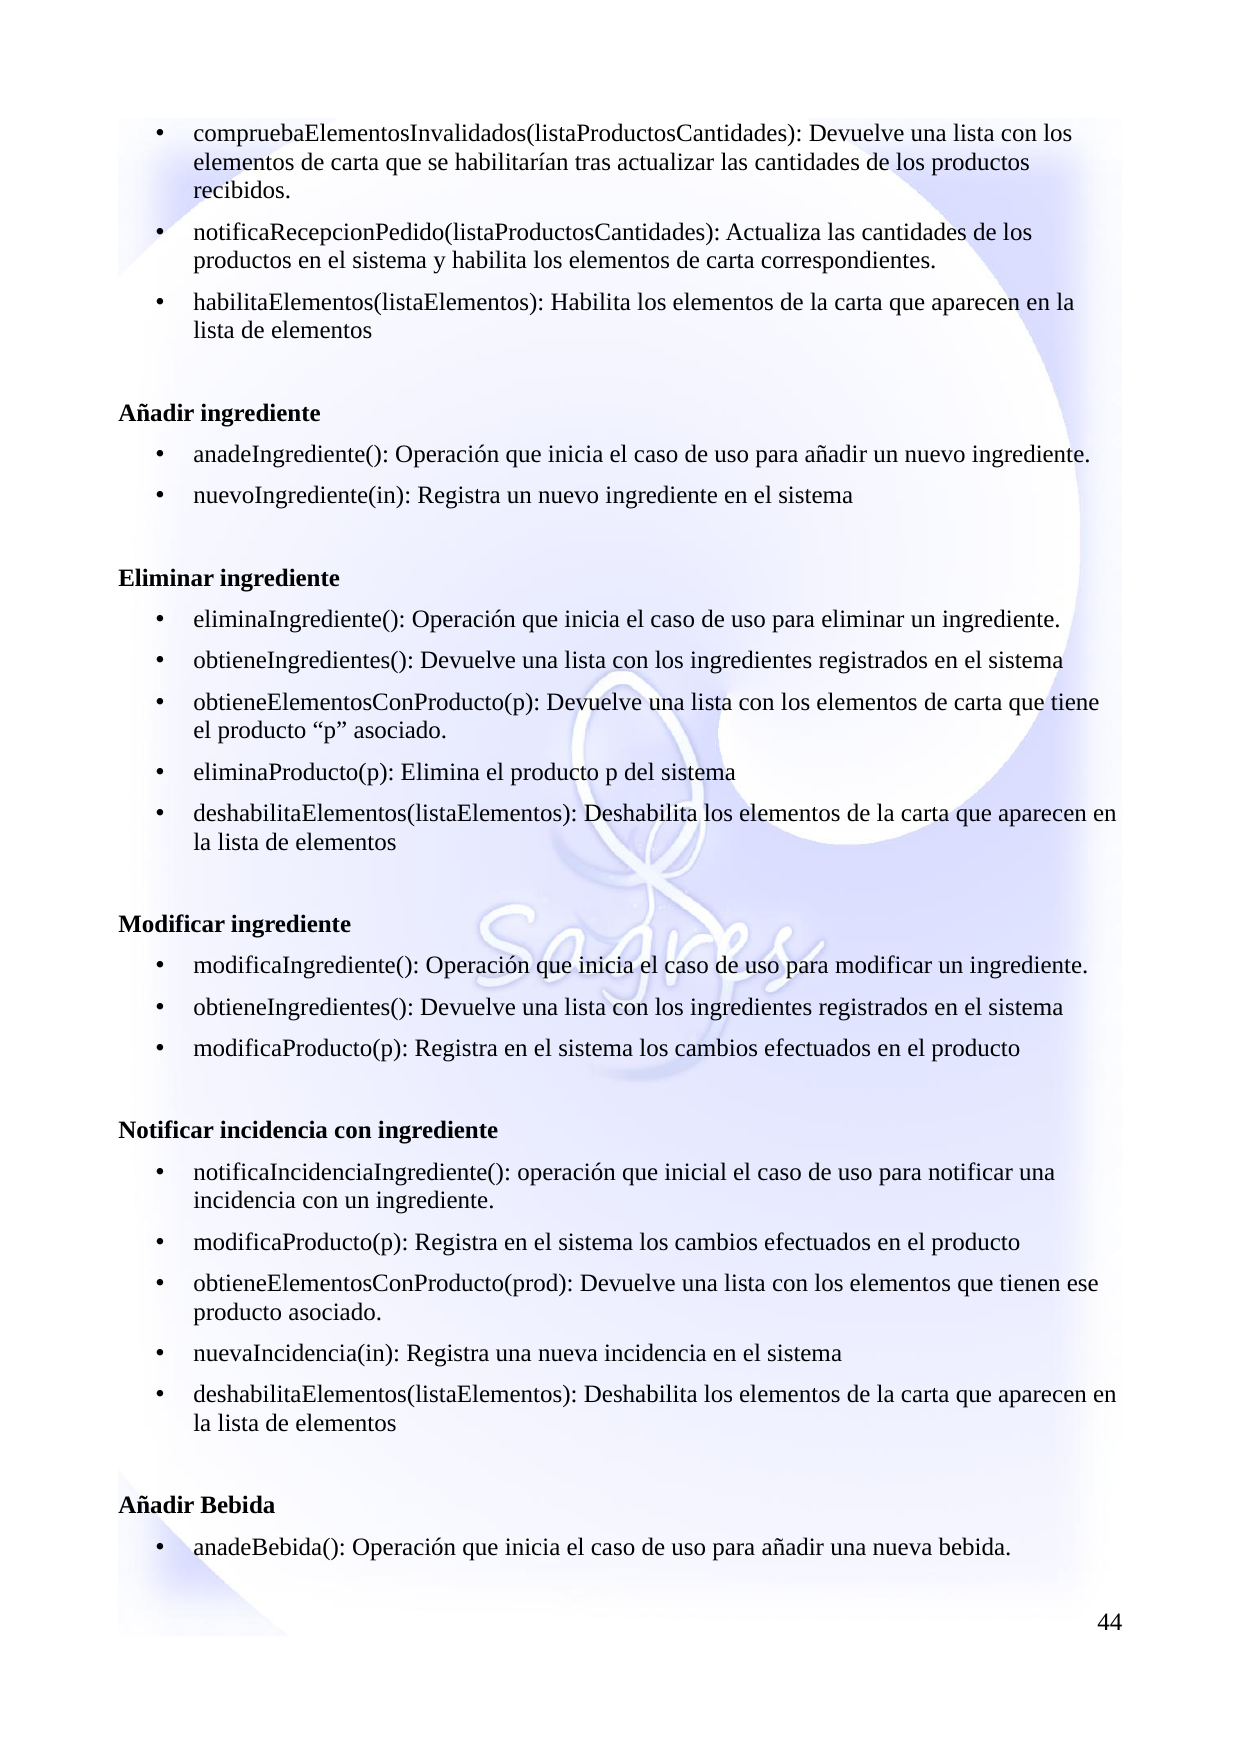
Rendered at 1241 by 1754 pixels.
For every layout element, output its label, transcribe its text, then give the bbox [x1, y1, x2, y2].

list modificaProducto(p): Registra en el sistema los cambios efectuados en el producto [156, 1227, 1122, 1256]
list nuevoIngrediente(in): Registra un nuevo ingrediente en el sistema [156, 481, 1122, 509]
list eliminaProducto(p): Elimina el producto p del sistema [156, 757, 1122, 786]
list anadeBebida(): Operación que inicia el caso de uso para añadir una nueva bebida. [156, 1532, 1122, 1561]
list obtieneElementosConProducto(p): Devuelve una lista con los elementos de carta que tiene el producto “p” asociado. [156, 687, 1122, 744]
list habilitaElementos(listaElementos): Habilita los elementos de la carta que aparecen en la lista de elementos [156, 287, 1122, 344]
list eliminaIngrediente(): Operación que inicia el caso de uso para eliminar un ingrediente. [156, 604, 1122, 633]
list compruebaElementosInvalidados(listaProductosCantidades): Devuelve una lista con los elementos de carta que se habilitarían tras actualizar las cantidades de los productos recibidos. [156, 118, 1122, 204]
picture [118, 592, 1122, 909]
picture [118, 427, 1122, 563]
text Notificar incidencia con ingrediente [118, 1116, 1122, 1144]
text Añadir Bebida [118, 1491, 1122, 1519]
list obtieneIngredientes(): Devuelve una lista con los ingredientes registrados en el sistema [156, 646, 1122, 674]
list notificaRecepcionPedido(listaProductosCantidades): Actualiza las cantidades de los productos en el sistema y habilita los elementos de carta correspondientes. [156, 217, 1122, 274]
list nuevaIncidencia(in): Registra una nueva incidencia en el sistema [156, 1338, 1122, 1367]
list notificaIncidenciaIngrediente(): operación que inicial el caso de uso para notificar una incidencia con un ingrediente. [156, 1157, 1122, 1214]
list anadeIngrediente(): Operación que inicia el caso de uso para añadir un nuevo ingrediente. [156, 439, 1122, 468]
picture [118, 1144, 1122, 1491]
list obtieneElementosConProducto(prod): Devuelve una lista con los elementos que tienen ese producto asociado. [156, 1268, 1122, 1326]
picture [118, 118, 1122, 398]
list obtieneIngredientes(): Devuelve una lista con los ingredientes registrados en el sistema [156, 992, 1122, 1021]
text Modificar ingrediente [118, 909, 1122, 938]
text Añadir ingrediente [118, 398, 1122, 427]
list deshabilitaElementos(listaElementos): Deshabilita los elementos de la carta que aparecen en la lista de elementos [156, 798, 1122, 856]
picture [118, 1519, 1122, 1636]
list modificaIngrediente(): Operación que inicia el caso de uso para modificar un ingrediente. [156, 951, 1122, 979]
text Eliminar ingrediente [118, 563, 1122, 592]
picture [118, 938, 1122, 1116]
list deshabilitaElementos(listaElementos): Deshabilita los elementos de la carta que aparecen en la lista de elementos [156, 1379, 1122, 1437]
list modificaProducto(p): Registra en el sistema los cambios efectuados en el producto [156, 1033, 1122, 1062]
